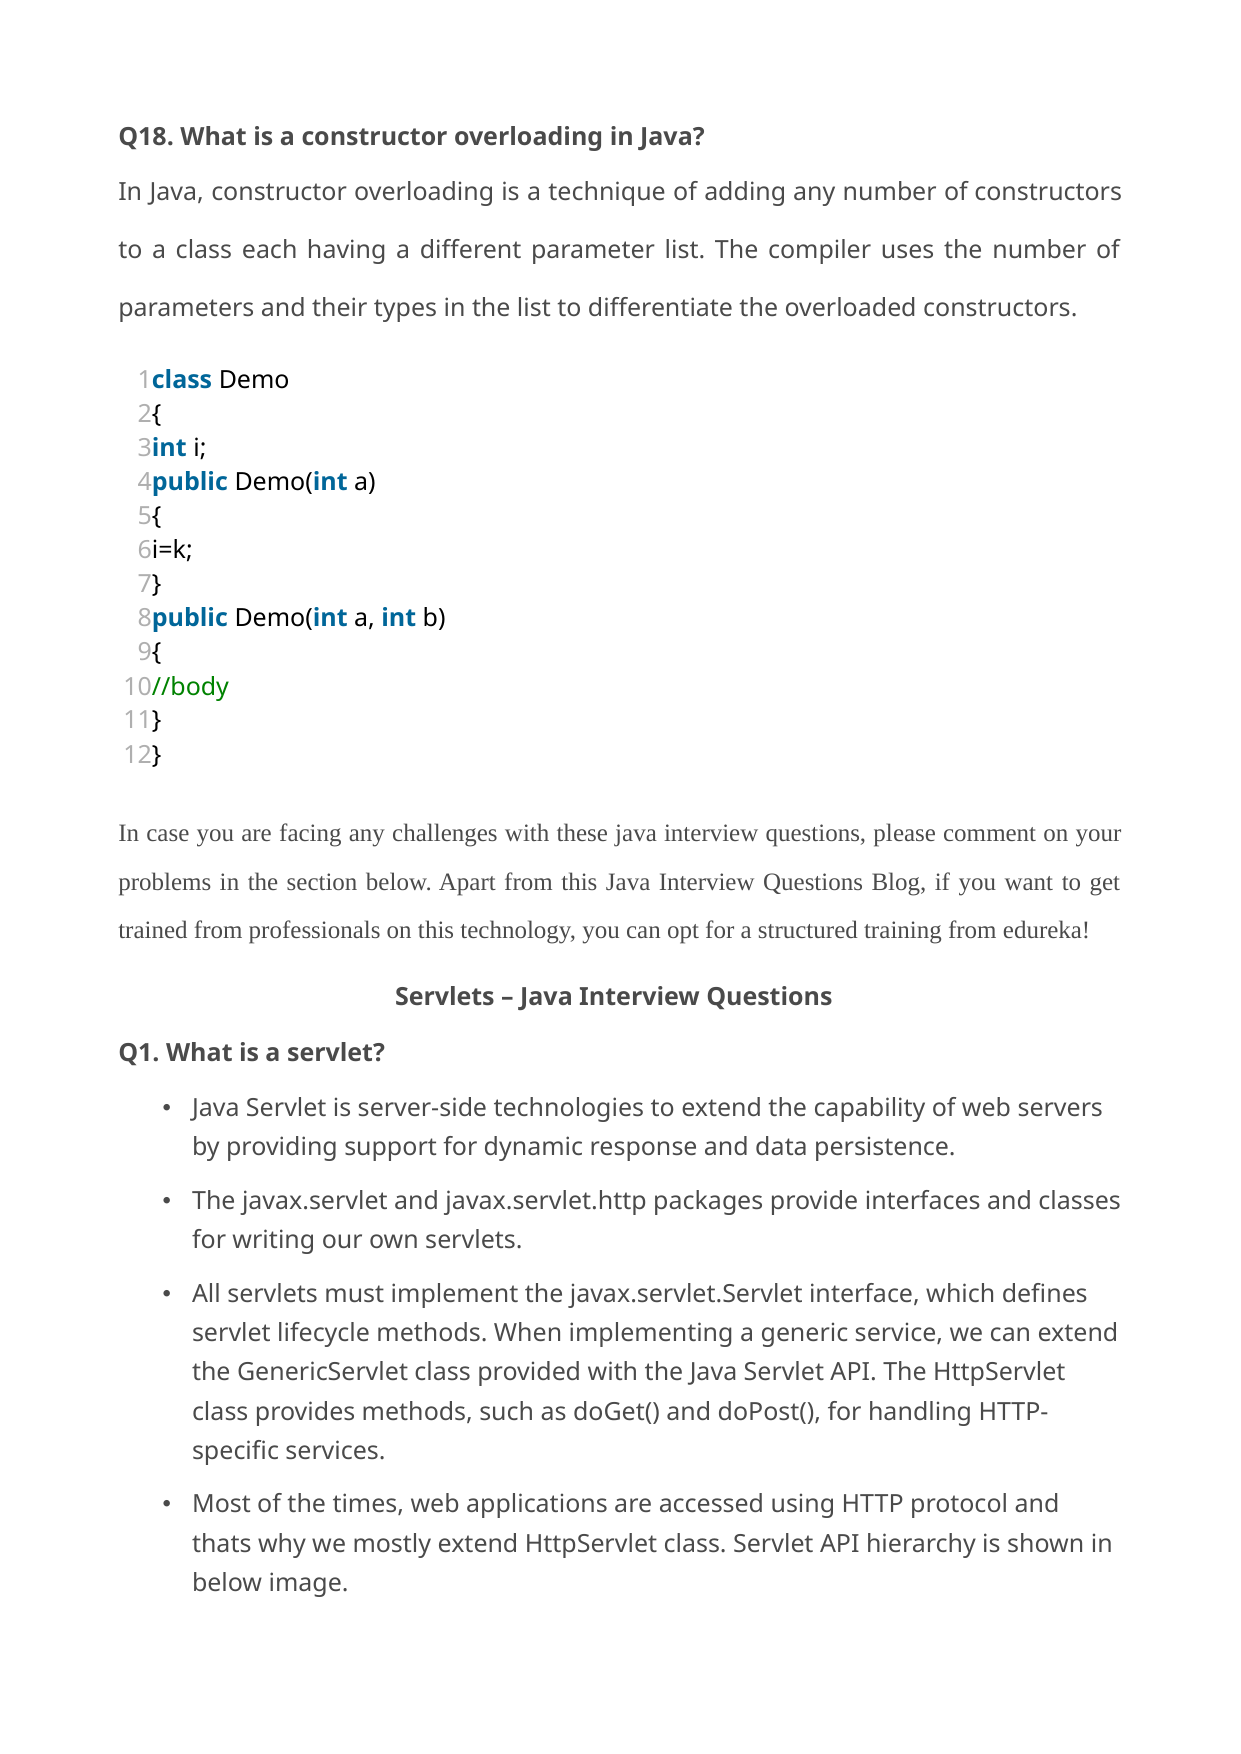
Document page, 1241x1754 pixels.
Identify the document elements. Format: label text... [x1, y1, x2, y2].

list Most of the times, web applications are accessed using HTTP protocol and thats why we mostly extend HttpServlet class. Servlet API hierarchy is shown in below image. [162, 1486, 1122, 1598]
subtitle Servlets – Java Interview Questions [118, 979, 1122, 1013]
subtitle Q1. What is a servlet? [118, 1034, 1122, 1068]
list Java Servlet is server-side technologies to extend the capability of web servers by providing support for dynamic response and data persistence. [162, 1090, 1122, 1163]
list The javax.servlet and javax.servlet.http packages provide interfaces and classes for writing our own servlets. [162, 1183, 1122, 1256]
text In case you are facing any challenges with these java interview questions, please comment on your problems in the section below. Apart from this Java Interview Questions Blog, if you want to get trained from professionals on this technology, you can opt for a structured training from edureka! [118, 818, 1122, 944]
list All servlets must implement the javax.servlet.Servlet interface, which defines servlet lifecycle methods. When implementing a generic service, we can extend the GenericServlet class provided with the Java Servlet API. The HttpServlet class provides methods, such as doGet() and doPost(), for handling HTTP-specific services. [162, 1276, 1122, 1466]
subtitle Q18. What is a constructor overloading in Java? [118, 118, 1122, 152]
table_header class Demo { int i; public Demo(int a) { i=k; } public Demo(int a, int b) { //body } } [152, 362, 478, 770]
table_header 1 2 3 4 5 6 7 8 9 10 11 12 [118, 362, 152, 770]
text In Java, constructor overloading is a technique of adding any number of constructors to a class each having a different parameter list. The compiler uses the number of parameters and their types in the list to differentiate the overloaded constructors. [118, 173, 1122, 323]
